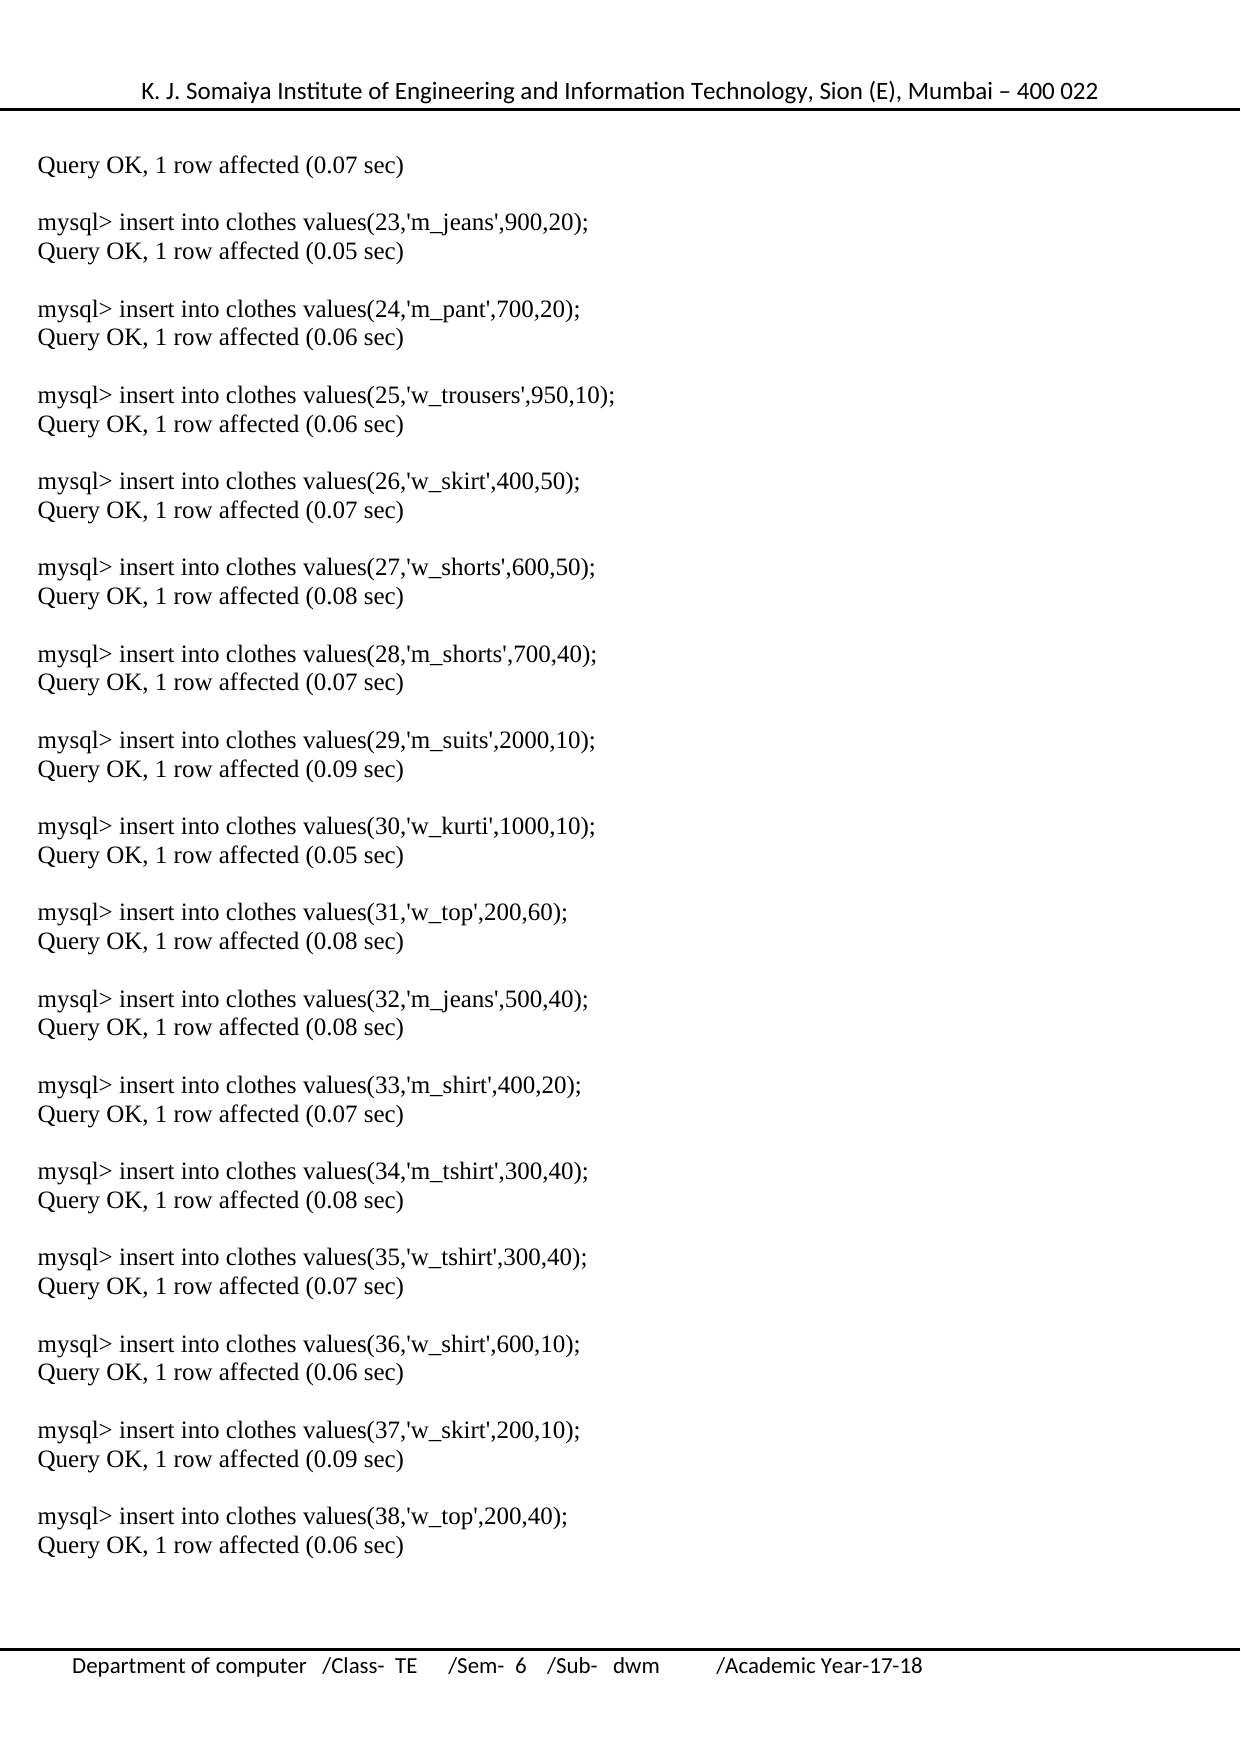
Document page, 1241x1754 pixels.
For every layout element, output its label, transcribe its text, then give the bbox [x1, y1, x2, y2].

text mysql> insert into clothes values(26,'w_skirt',400,50); [37, 466, 1240, 495]
text Query OK, 1 row affected (0.07 sec) [37, 667, 1240, 696]
text Query OK, 1 row affected (0.08 sec) [37, 581, 1240, 610]
text mysql> insert into clothes values(28,'m_shorts',700,40); [37, 639, 1240, 667]
text mysql> insert into clothes values(25,'w_trousers',950,10); [37, 380, 1240, 409]
text Query OK, 1 row affected (0.06 sec) [37, 1357, 1240, 1386]
text Query OK, 1 row affected (0.08 sec) [37, 1012, 1240, 1041]
text Query OK, 1 row affected (0.07 sec) [37, 1099, 1240, 1127]
text mysql> insert into clothes values(27,'w_shorts',600,50); [37, 552, 1240, 581]
text mysql> insert into clothes values(29,'m_suits',2000,10); [37, 725, 1240, 754]
text mysql> insert into clothes values(34,'m_tshirt',300,40); [37, 1156, 1240, 1185]
text mysql> insert into clothes values(35,'w_tshirt',300,40); [37, 1242, 1240, 1271]
text Query OK, 1 row affected (0.07 sec) [37, 495, 1240, 524]
text Query OK, 1 row affected (0.05 sec) [37, 840, 1240, 869]
text Query OK, 1 row affected (0.08 sec) [37, 1185, 1240, 1214]
text Query OK, 1 row affected (0.05 sec) [37, 236, 1240, 265]
text mysql> insert into clothes values(36,'w_shirt',600,10); [37, 1329, 1240, 1357]
text mysql> insert into clothes values(31,'w_top',200,60); [37, 897, 1240, 926]
text Query OK, 1 row affected (0.06 sec) [37, 322, 1240, 351]
text mysql> insert into clothes values(37,'w_skirt',200,10); [37, 1415, 1240, 1444]
text Query OK, 1 row affected (0.06 sec) [37, 1530, 1240, 1559]
text mysql> insert into clothes values(38,'w_top',200,40); [37, 1501, 1240, 1530]
text mysql> insert into clothes values(24,'m_pant',700,20); [37, 294, 1240, 322]
text Query OK, 1 row affected (0.09 sec) [37, 1444, 1240, 1472]
text mysql> insert into clothes values(30,'w_kurti',1000,10); [37, 811, 1240, 840]
text Query OK, 1 row affected (0.06 sec) [37, 409, 1240, 437]
text mysql> insert into clothes values(23,'m_jeans',900,20); [37, 207, 1240, 236]
text mysql> insert into clothes values(33,'m_shirt',400,20); [37, 1070, 1240, 1099]
text Query OK, 1 row affected (0.07 sec) [37, 1271, 1240, 1300]
text Query OK, 1 row affected (0.07 sec) [37, 150, 1240, 179]
text mysql> insert into clothes values(32,'m_jeans',500,40); [37, 984, 1240, 1012]
text Query OK, 1 row affected (0.08 sec) [37, 926, 1240, 955]
text Query OK, 1 row affected (0.09 sec) [37, 754, 1240, 782]
